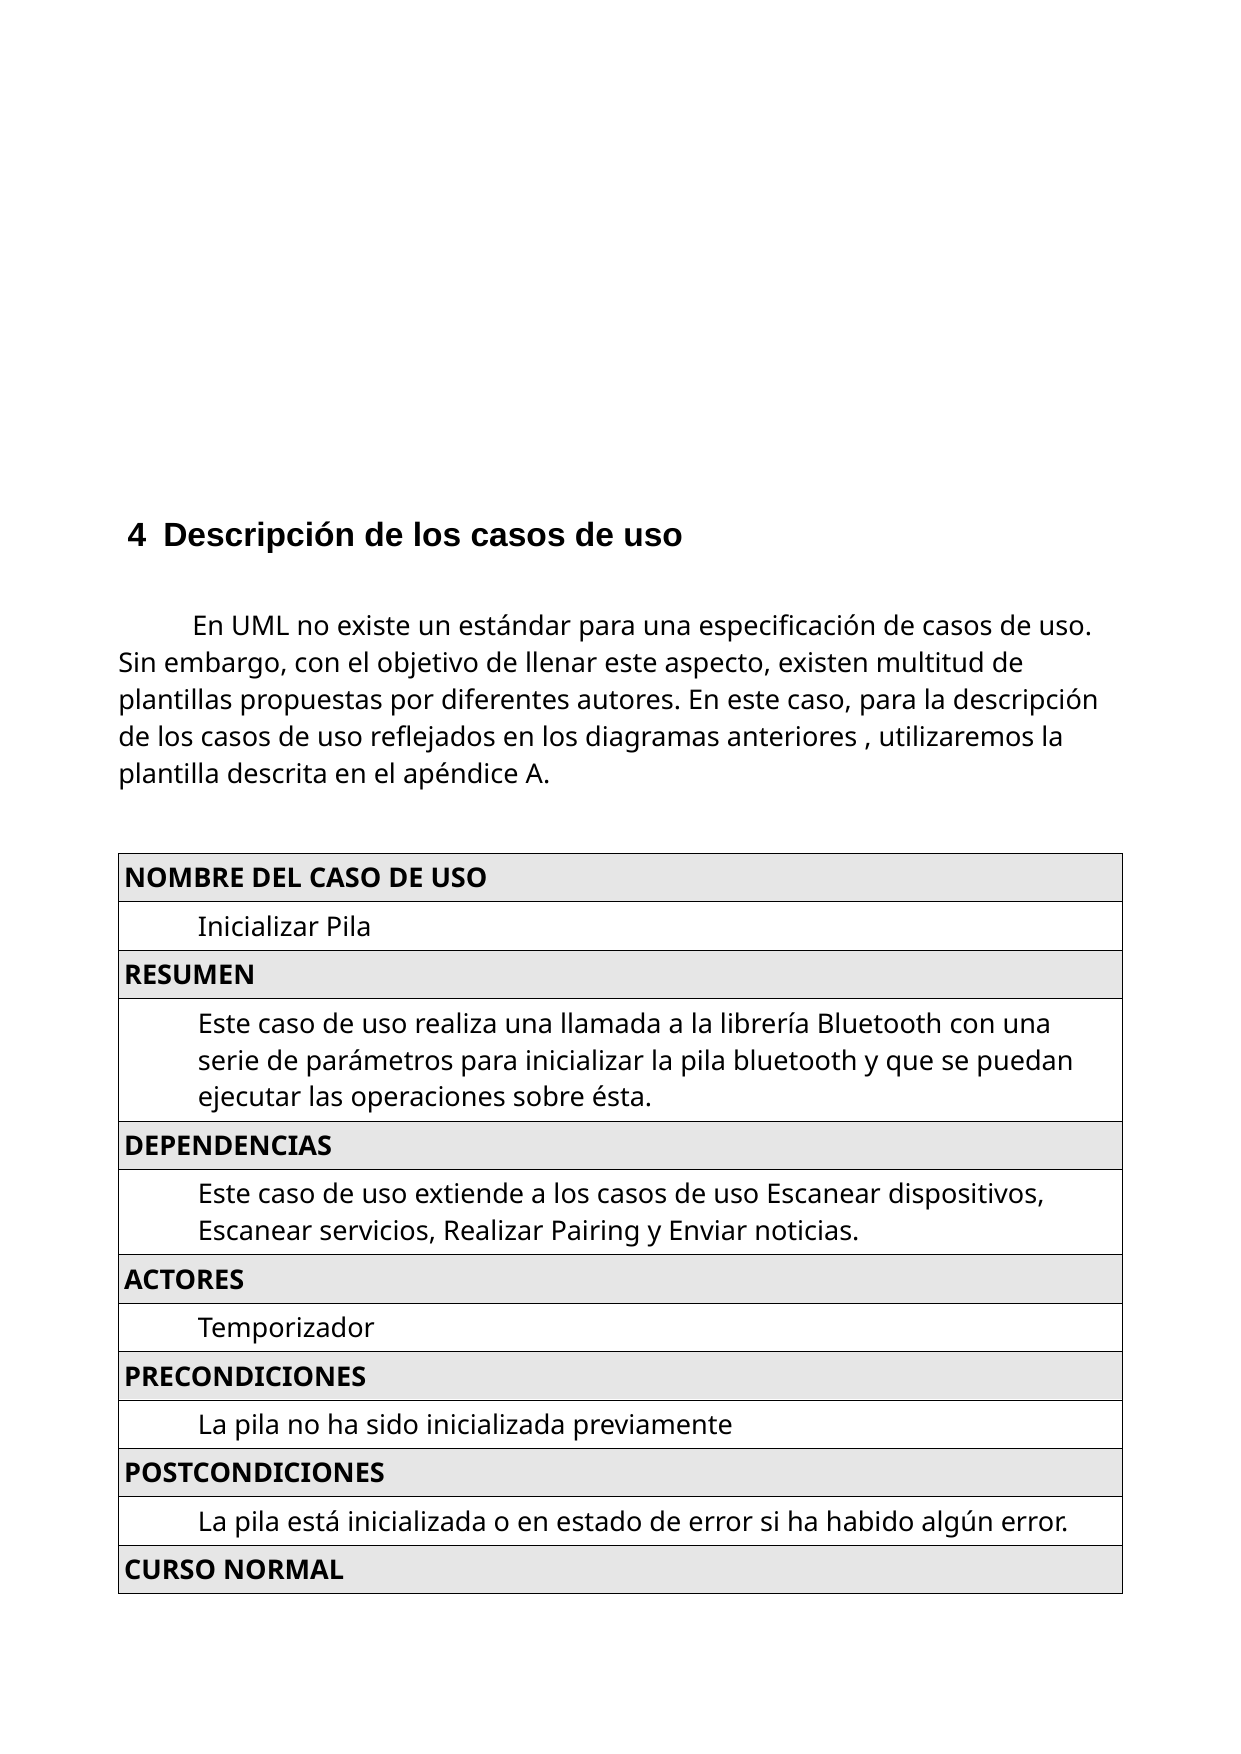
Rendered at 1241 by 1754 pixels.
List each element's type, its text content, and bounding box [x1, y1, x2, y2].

table_cell La pila no ha sido inicializada previamente [119, 1401, 1122, 1448]
table_cell RESUMEN [119, 951, 1122, 998]
table_cell DEPENDENCIAS [119, 1122, 1122, 1169]
table_cell POSTCONDICIONES [119, 1449, 1122, 1496]
subtitle Descripción de los casos de uso [118, 514, 1122, 553]
table_cell Este caso de uso extiende a los casos de uso Escanear dispositivos, Escanear servicios, Realizar Pairing y Enviar noticias. [119, 1170, 1122, 1254]
table_cell Este caso de uso realiza una llamada a la librería Bluetooth con una serie de parámetros para inicializar la pila bluetooth y que se puedan ejecutar las operaciones sobre ésta. [119, 999, 1122, 1121]
table_cell ACTORES [119, 1255, 1122, 1303]
table_cell CURSO NORMAL [119, 1546, 1122, 1593]
table_cell Temporizador [119, 1304, 1122, 1351]
table_cell La pila está inicializada o en estado de error si ha habido algún error. [119, 1497, 1122, 1545]
table_cell Inicializar Pila [119, 902, 1122, 950]
text En UML no existe un estándar para una especificación de casos de uso. Sin embargo, con el objetivo de llenar este aspecto, existen multitud de plantillas propuestas por diferentes autores. En este caso, para la descripción de los casos de uso reflejados en los diagramas anteriores , utilizaremos la plantilla descrita en el apéndice A. [118, 607, 1122, 791]
table_header NOMBRE DEL CASO DE USO [119, 854, 1122, 901]
table_cell PRECONDICIONES [119, 1352, 1122, 1399]
